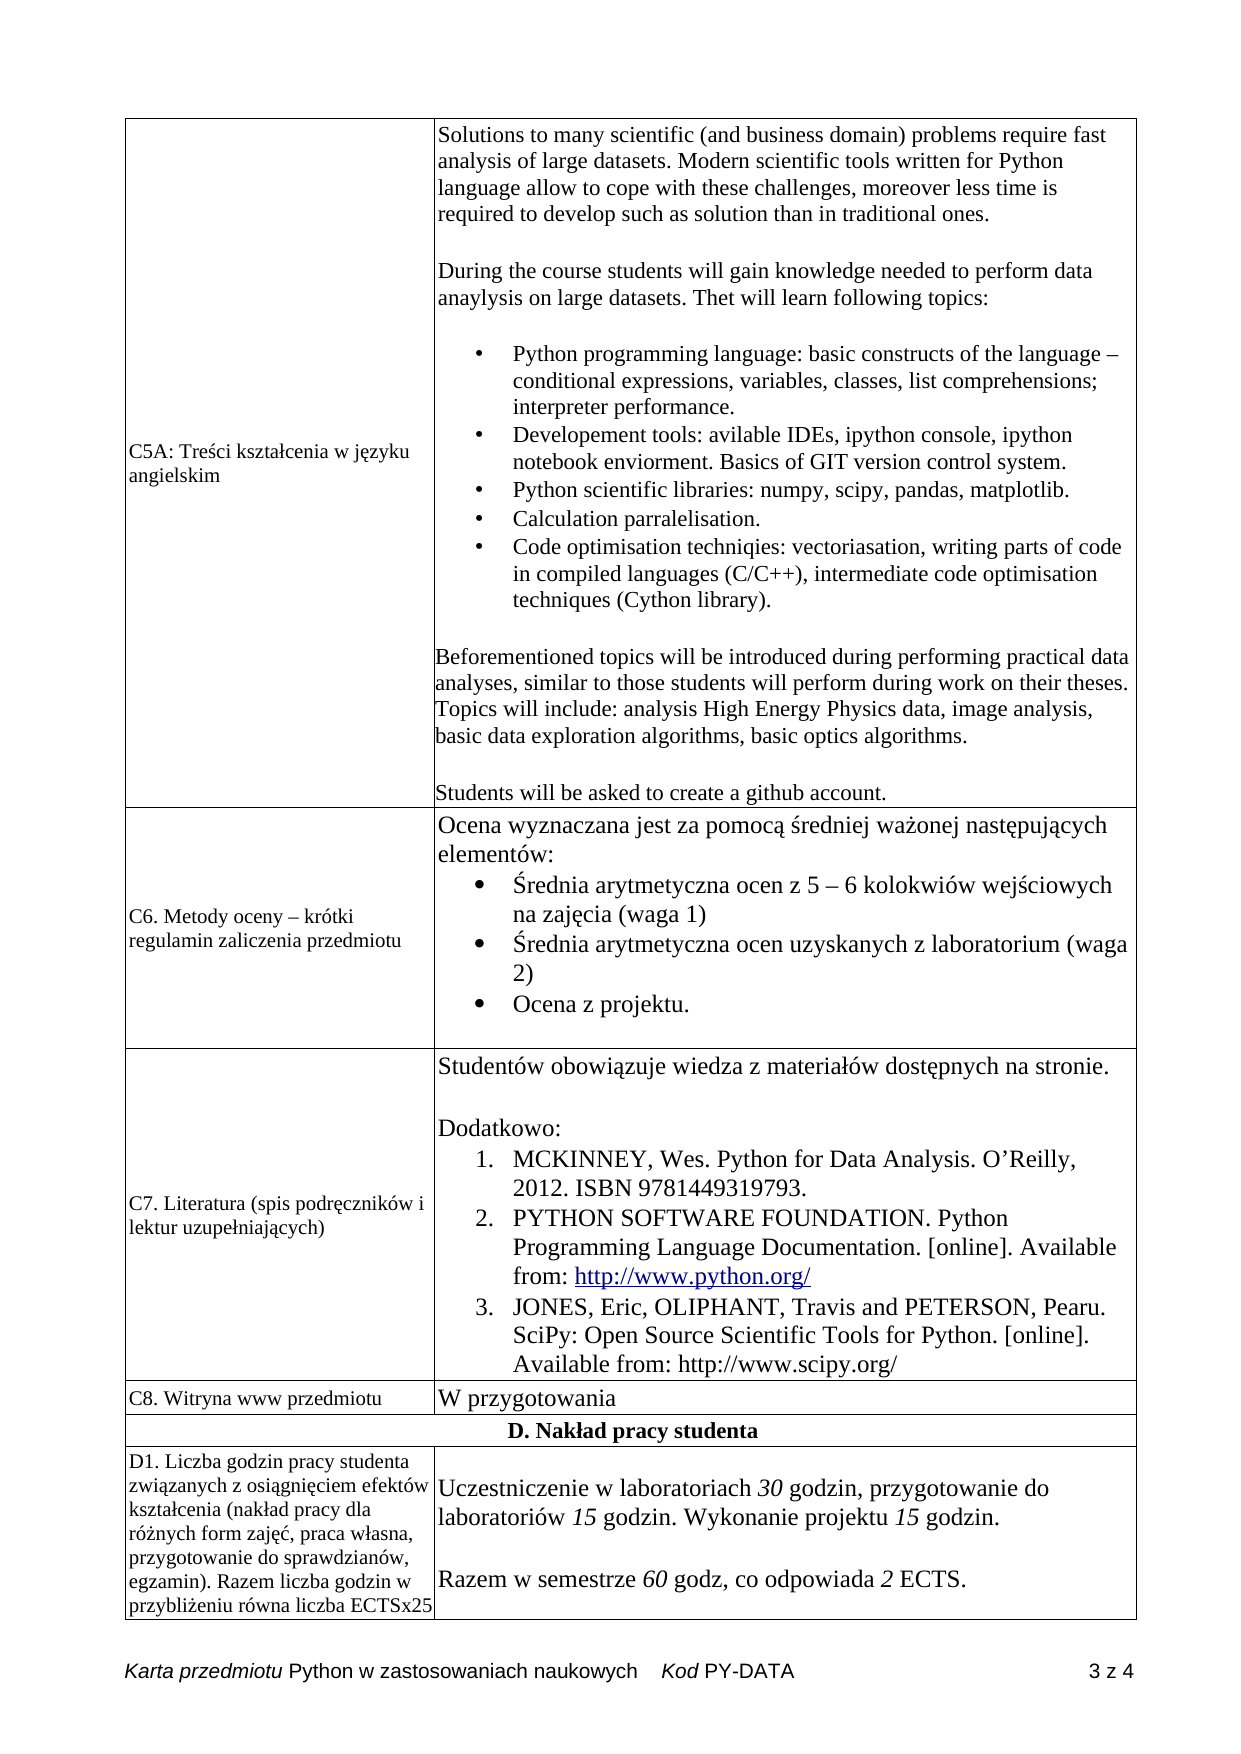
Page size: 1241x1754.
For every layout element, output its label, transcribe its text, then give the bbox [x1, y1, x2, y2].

table_cell Solutions to many scientific (and business domain) problems require fast analysis of large datasets. Modern scientific tools written for Python language allow to cope with these challenges, moreover less time is required to develop such as solution than in traditional ones. During the course students will gain knowledge needed to perform data anaylysis on large datasets. Thet will learn following topics: Python programming language: basic constructs of the language – conditional expressions, variables, classes, list comprehensions; interpreter performance. Developement tools: avilable IDEs, ipython console, ipython notebook enviorment. Basics of GIT version control system. Python scientific libraries: numpy, scipy, pandas, matplotlib. Calculation parralelisation. Code optimisation techniqies: vectoriasation, writing parts of code in compiled languages (C/C++), intermediate code optimisation techniques (Cython library). Beforementioned topics will be introduced during performing practical data analyses, similar to those students will perform during work on their theses. Topics will include: analysis High Energy Physics data, image analysis, basic data exploration algorithms, basic optics algorithms. Students will be asked to create a github account. [435, 119, 1136, 807]
table_cell C5A: Treści kształcenia w języku angielskim [126, 119, 434, 807]
table_cell C8. Witryna www przedmiotu [126, 1381, 434, 1414]
table_cell C6. Metody oceny – krótki regulamin zaliczenia przedmiotu [126, 808, 434, 1048]
table_cell Studentów obowiązuje wiedza z materiałów dostępnych na stronie. Dodatkowo: MCKINNEY, Wes. Python for Data Analysis. O’Reilly, 2012. ISBN 9781449319793. PYTHON SOFTWARE FOUNDATION. Python Programming Language Documentation. [online]. Available from: http://www.python.org/ JONES, Eric, OLIPHANT, Travis and PETERSON, Pearu. SciPy: Open Source Scientific Tools for Python. [online]. Available from: http://www.scipy.org/ [435, 1049, 1136, 1380]
table_cell D1. Liczba godzin pracy studenta związanych z osiągnięciem efektów kształcenia (nakład pracy dla różnych form zajęć, praca własna, przygotowanie do sprawdzianów, egzamin). Razem liczba godzin w przybliżeniu równa liczba ECTSx25 [126, 1447, 434, 1619]
table_cell C7. Literatura (spis podręczników i lektur uzupełniających) [126, 1049, 434, 1380]
table_cell W przygotowania [435, 1381, 1136, 1414]
table_cell D. Nakład pracy studenta [126, 1415, 1136, 1446]
table_cell Ocena wyznaczana jest za pomocą średniej ważonej następujących elementów: Średnia arytmetyczna ocen z 5 – 6 kolokwiów wejściowych na zajęcia (waga 1) Średnia arytmetyczna ocen uzyskanych z laboratorium (waga 2) Ocena z projektu. [435, 808, 1136, 1048]
table_cell Uczestniczenie w laboratoriach 30 godzin, przygotowanie do laboratoriów 15 godzin. Wykonanie projektu 15 godzin. Razem w semestrze 60 godz, co odpowiada 2 ECTS. [435, 1447, 1136, 1619]
